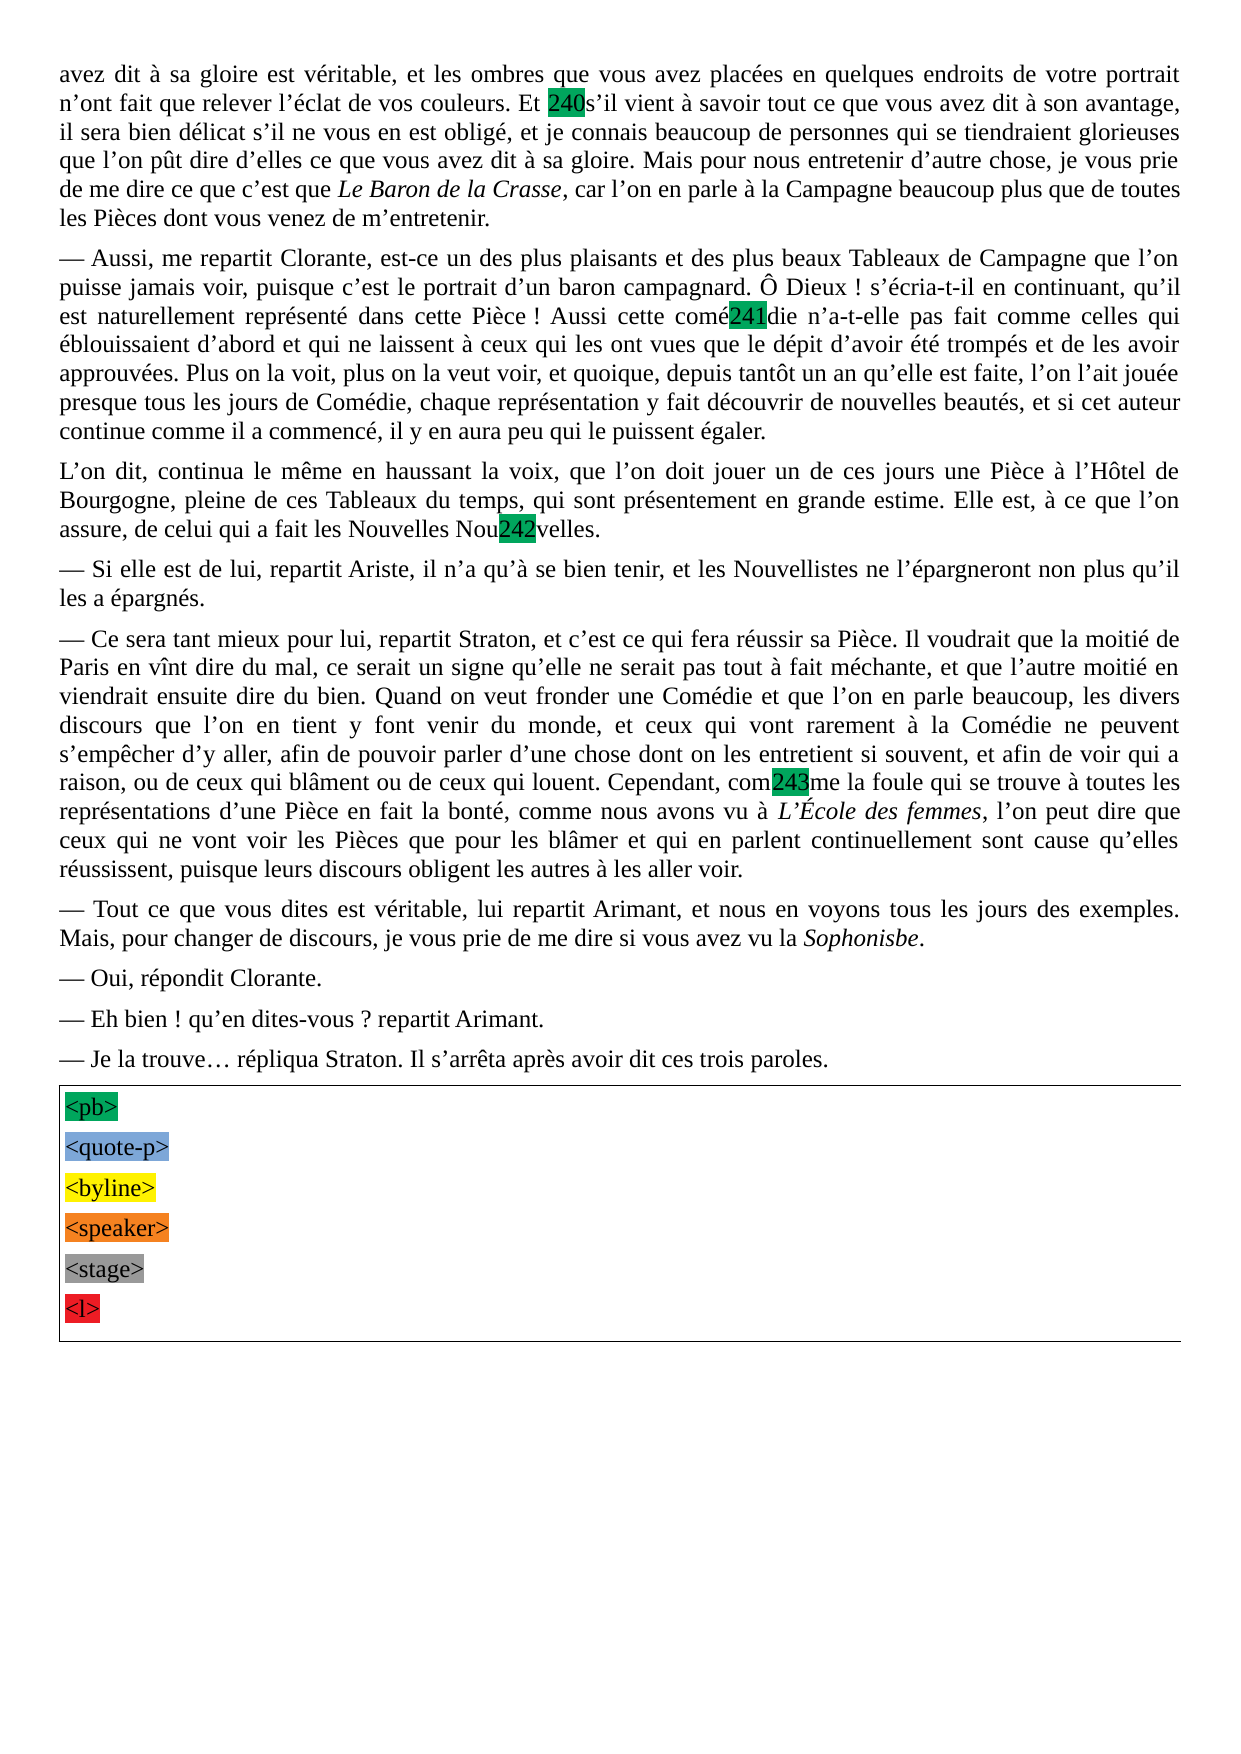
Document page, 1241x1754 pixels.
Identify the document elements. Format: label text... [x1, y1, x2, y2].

text — Si elle est de lui, repartit Ariste, il n’a qu’à se bien tenir, et les Nouvellistes ne l’épargneront non plus qu’il les a épargnés. [59, 554, 1181, 612]
text — Ce sera tant mieux pour lui, repartit Straton, et c’est ce qui fera réussir sa Pièce. Il voudrait que la moitié de Paris en vînt dire du mal, ce serait un signe qu’elle ne serait pas tout à fait méchante, et que l’autre moitié en viendrait ensuite dire du bien. Quand on veut fronder une Comédie et que l’on en parle beaucoup, les divers discours que l’on en tient y font venir du monde, et ceux qui vont rarement à la Comédie ne peuvent s’empêcher d’y aller, afin de pouvoir parler d’une chose dont on les entretient si souvent, et afin de voir qui a raison, ou de ceux qui blâment ou de ceux qui louent. Cependant, com243me la foule qui se trouve à toutes les représentations d’une Pièce en fait la bonté, comme nous avons vu à L’École des femmes, l’on peut dire que ceux qui ne vont voir les Pièces que pour les blâmer et qui en parlent continuellement sont cause qu’elles réussissent, puisque leurs discours obligent les autres à les aller voir. [59, 624, 1181, 882]
text — Tout ce que vous dites est véritable, lui repartit Arimant, et nous en voyons tous les jours des exemples. Mais, pour changer de discours, je vous prie de me dire si vous avez vu la Sophonisbe. [59, 894, 1181, 952]
text L’on dit, continua le même en haussant la voix, que l’on doit jouer un de ces jours une Pièce à l’Hôtel de Bourgogne, pleine de ces Tableaux du temps, qui sont présentement en grande estime. Elle est, à ce que l’on assure, de celui qui a fait les Nouvelles Nou242velles. [59, 456, 1181, 543]
table_header <pb> <quote-p> <byline> <speaker> <stage> <l> [60, 1086, 1181, 1341]
text — Eh bien ! qu’en dites-vous ? repartit Arimant. [59, 1004, 1181, 1033]
text — Je la trouve… répliqua Straton. Il s’arrêta après avoir dit ces trois paroles. [59, 1044, 1181, 1073]
text — Oui, répondit Clorante. [59, 963, 1181, 992]
text — Aussi, me repartit Clorante, est-ce un des plus plaisants et des plus beaux Tableaux de Campagne que l’on puisse jamais voir, puisque c’est le portrait d’un baron campagnard. Ô Dieux ! s’écria-t-il en continuant, qu’il est naturellement représenté dans cette Pièce ! Aussi cette comé241die n’a-t-elle pas fait comme celles qui éblouissaient d’abord et qui ne laissent à ceux qui les ont vues que le dépit d’avoir été trompés et de les avoir approuvées. Plus on la voit, plus on la veut voir, et quoique, depuis tantôt un an qu’elle est faite, l’on l’ait jouée presque tous les jours de Comédie, chaque représentation y fait découvrir de nouvelles beautés, et si cet auteur continue comme il a commencé, il y en aura peu qui le puissent égaler. [59, 243, 1181, 444]
text avez dit à sa gloire est véritable, et les ombres que vous avez placées en quelques endroits de votre portrait n’ont fait que relever l’éclat de vos couleurs. Et 240s’il vient à savoir tout ce que vous avez dit à son avantage, il sera bien délicat s’il ne vous en est obligé, et je connais beaucoup de personnes qui se tiendraient glorieuses que l’on pût dire d’elles ce que vous avez dit à sa gloire. Mais pour nous entretenir d’autre chose, je vous prie de me dire ce que c’est que Le Baron de la Crasse, car l’on en parle à la Campagne beaucoup plus que de toutes les Pièces dont vous venez de m’entretenir. [59, 59, 1181, 232]
